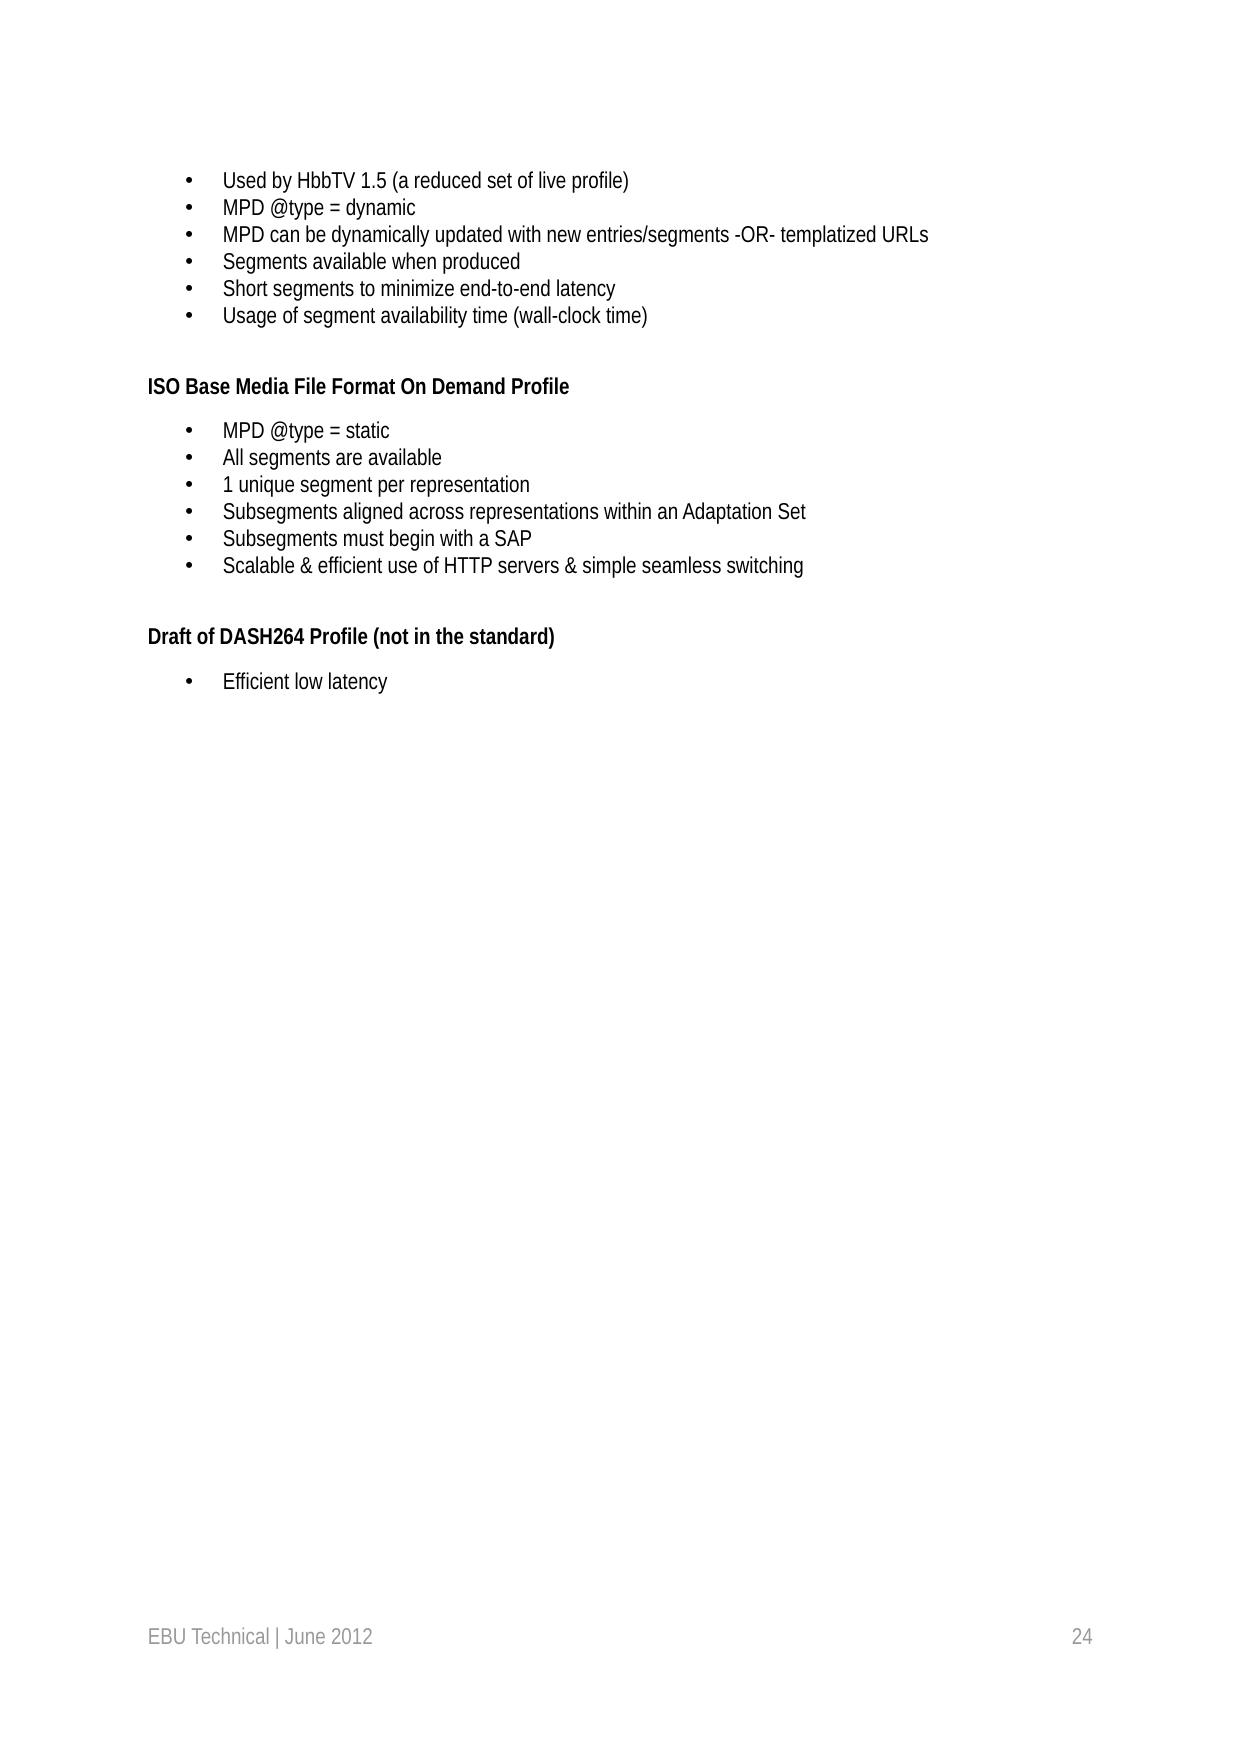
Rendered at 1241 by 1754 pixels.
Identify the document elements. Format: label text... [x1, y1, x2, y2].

list 1 unique segment per representation [185, 471, 1093, 498]
list Usage of segment availability time (wall-clock time) [185, 302, 1093, 328]
list All segments are available [185, 444, 1093, 471]
list MPD @type = static [185, 417, 1093, 444]
list MPD @type = dynamic [185, 194, 1093, 220]
list Short segments to minimize end-to-end latency [185, 274, 1093, 301]
list Efficient low latency [185, 668, 1093, 694]
list Subsegments must begin with a SAP [185, 525, 1093, 552]
text ISO Base Media File Format On Demand Profile [148, 373, 1093, 399]
list Subsegments aligned across representations within an Adaptation Set [185, 498, 1093, 524]
list Used by HbbTV 1.5 (a reduced set of live profile) [185, 167, 1093, 193]
list MPD can be dynamically updated with new entries/segments -OR- templatized URLs [185, 221, 1093, 247]
list Segments available when produced [185, 248, 1093, 274]
text Draft of DASH264 Profile (not in the standard) [148, 623, 1093, 649]
list Scalable & efficient use of HTTP servers & simple seamless switching [185, 552, 1093, 578]
